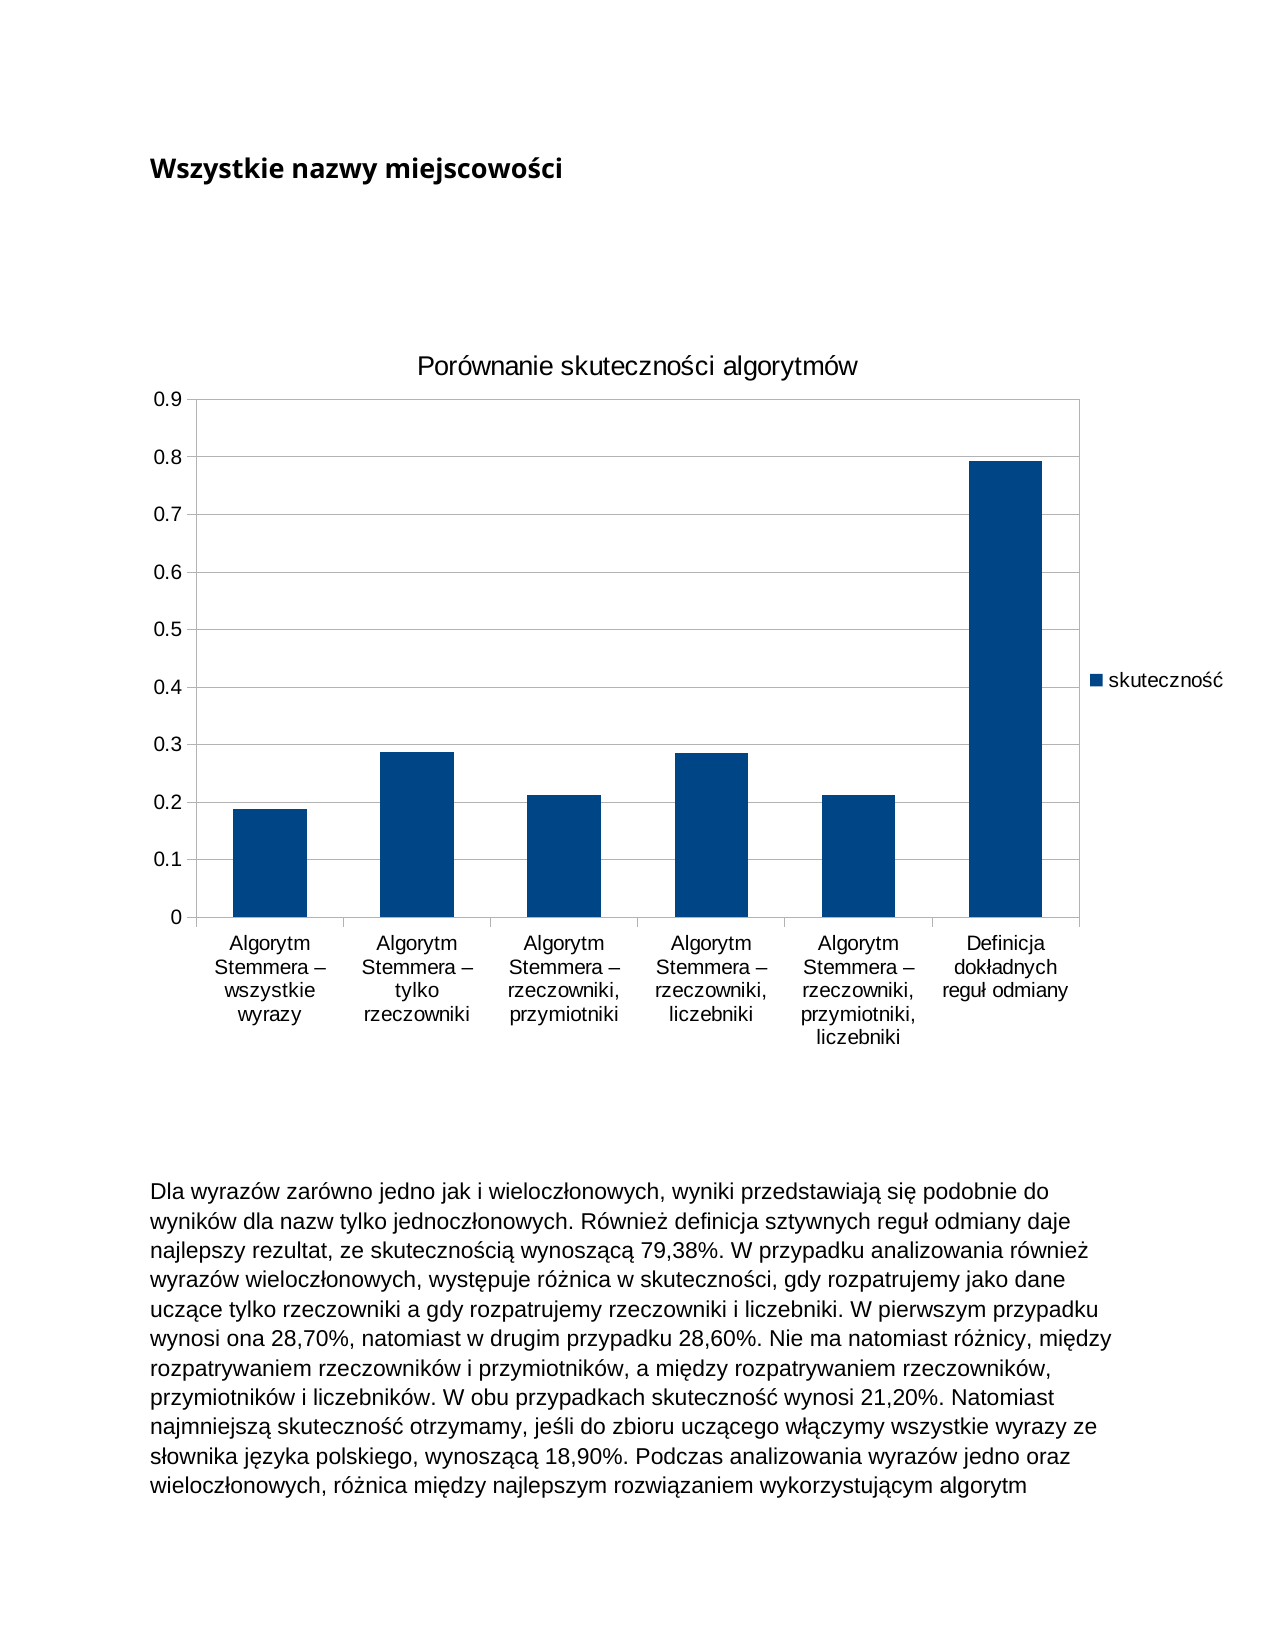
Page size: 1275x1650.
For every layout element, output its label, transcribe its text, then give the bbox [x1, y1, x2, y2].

subtitle Wszystkie nazwy miejscowości [150, 150, 1125, 187]
text Dla wyrazów zarówno jedno jak i wieloczłonowych, wyniki przedstawiają się podobnie do wyników dla nazw tylko jednoczłonowych. Również definicja sztywnych reguł odmiany daje najlepszy rezultat, ze skutecznością wynoszącą 79,38%. W przypadku analizowania również wyrazów wieloczłonowych, występuje różnica w skuteczności, gdy rozpatrujemy jako dane uczące tylko rzeczowniki a gdy rozpatrujemy rzeczowniki i liczebniki. W pierwszym przypadku wynosi ona 28,70%, natomiast w drugim przypadku 28,60%. Nie ma natomiast różnicy, między rozpatrywaniem rzeczowników i przymiotników, a między rozpatrywaniem rzeczowników, przymiotników i liczebników. W obu przypadkach skuteczność wynosi 21,20%. Natomiast najmniejszą skuteczność otrzymamy, jeśli do zbioru uczącego włączymy wszystkie wyrazy ze słownika języka polskiego, wynoszącą 18,90%. Podczas analizowania wyrazów jedno oraz wieloczłonowych, różnica między najlepszym rozwiązaniem wykorzystującym algorytm [150, 1176, 1125, 1498]
